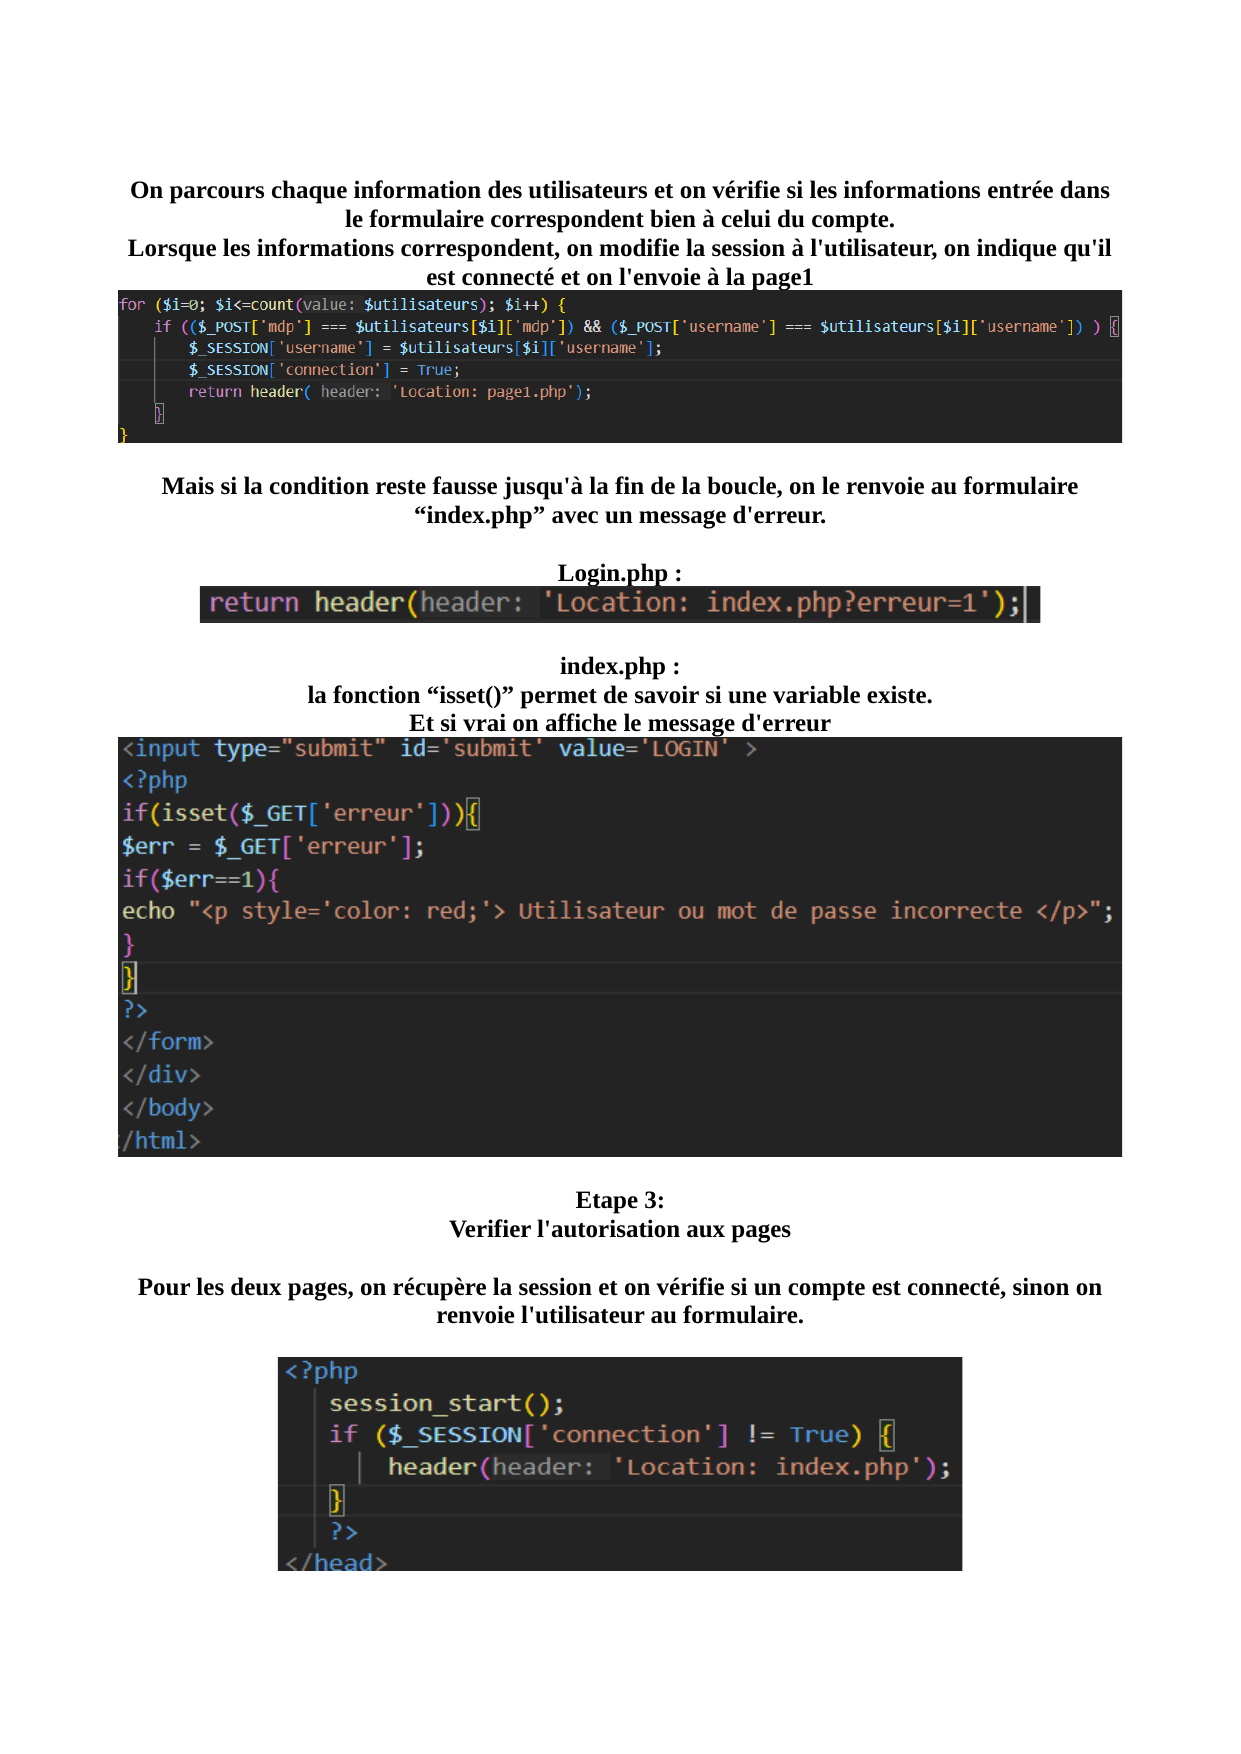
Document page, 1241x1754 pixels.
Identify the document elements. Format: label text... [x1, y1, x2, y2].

picture [118, 290, 1123, 443]
text Lorsque les informations correspondent, on modifie la session à l'utilisateur, on indique qu'il est connecté et on l'envoie à la page1 [118, 233, 1122, 290]
text la fonction “isset()” permet de savoir si une variable existe. [118, 680, 1122, 708]
text Login.php : [118, 558, 1122, 586]
picture [277, 1357, 963, 1571]
text On parcours chaque information des utilisateurs et on vérifie si les informations entrée dans le formulaire correspondent bien à celui du compte. [118, 176, 1122, 233]
text Verifier l'autorisation aux pages [118, 1214, 1122, 1243]
text Pour les deux pages, on récupère la session et on vérifie si un compte est connecté, sinon on renvoie l'utilisateur au formulaire. [118, 1272, 1122, 1329]
picture [118, 737, 1123, 1157]
text Et si vrai on affiche le message d'erreur [118, 708, 1122, 737]
text Mais si la condition reste fausse jusqu'à la fin de la boucle, on le renvoie au formulaire “index.php” avec un message d'erreur. [118, 471, 1122, 529]
picture [199, 586, 1041, 623]
text Etape 3: [118, 1185, 1122, 1214]
text index.php : [118, 651, 1122, 680]
